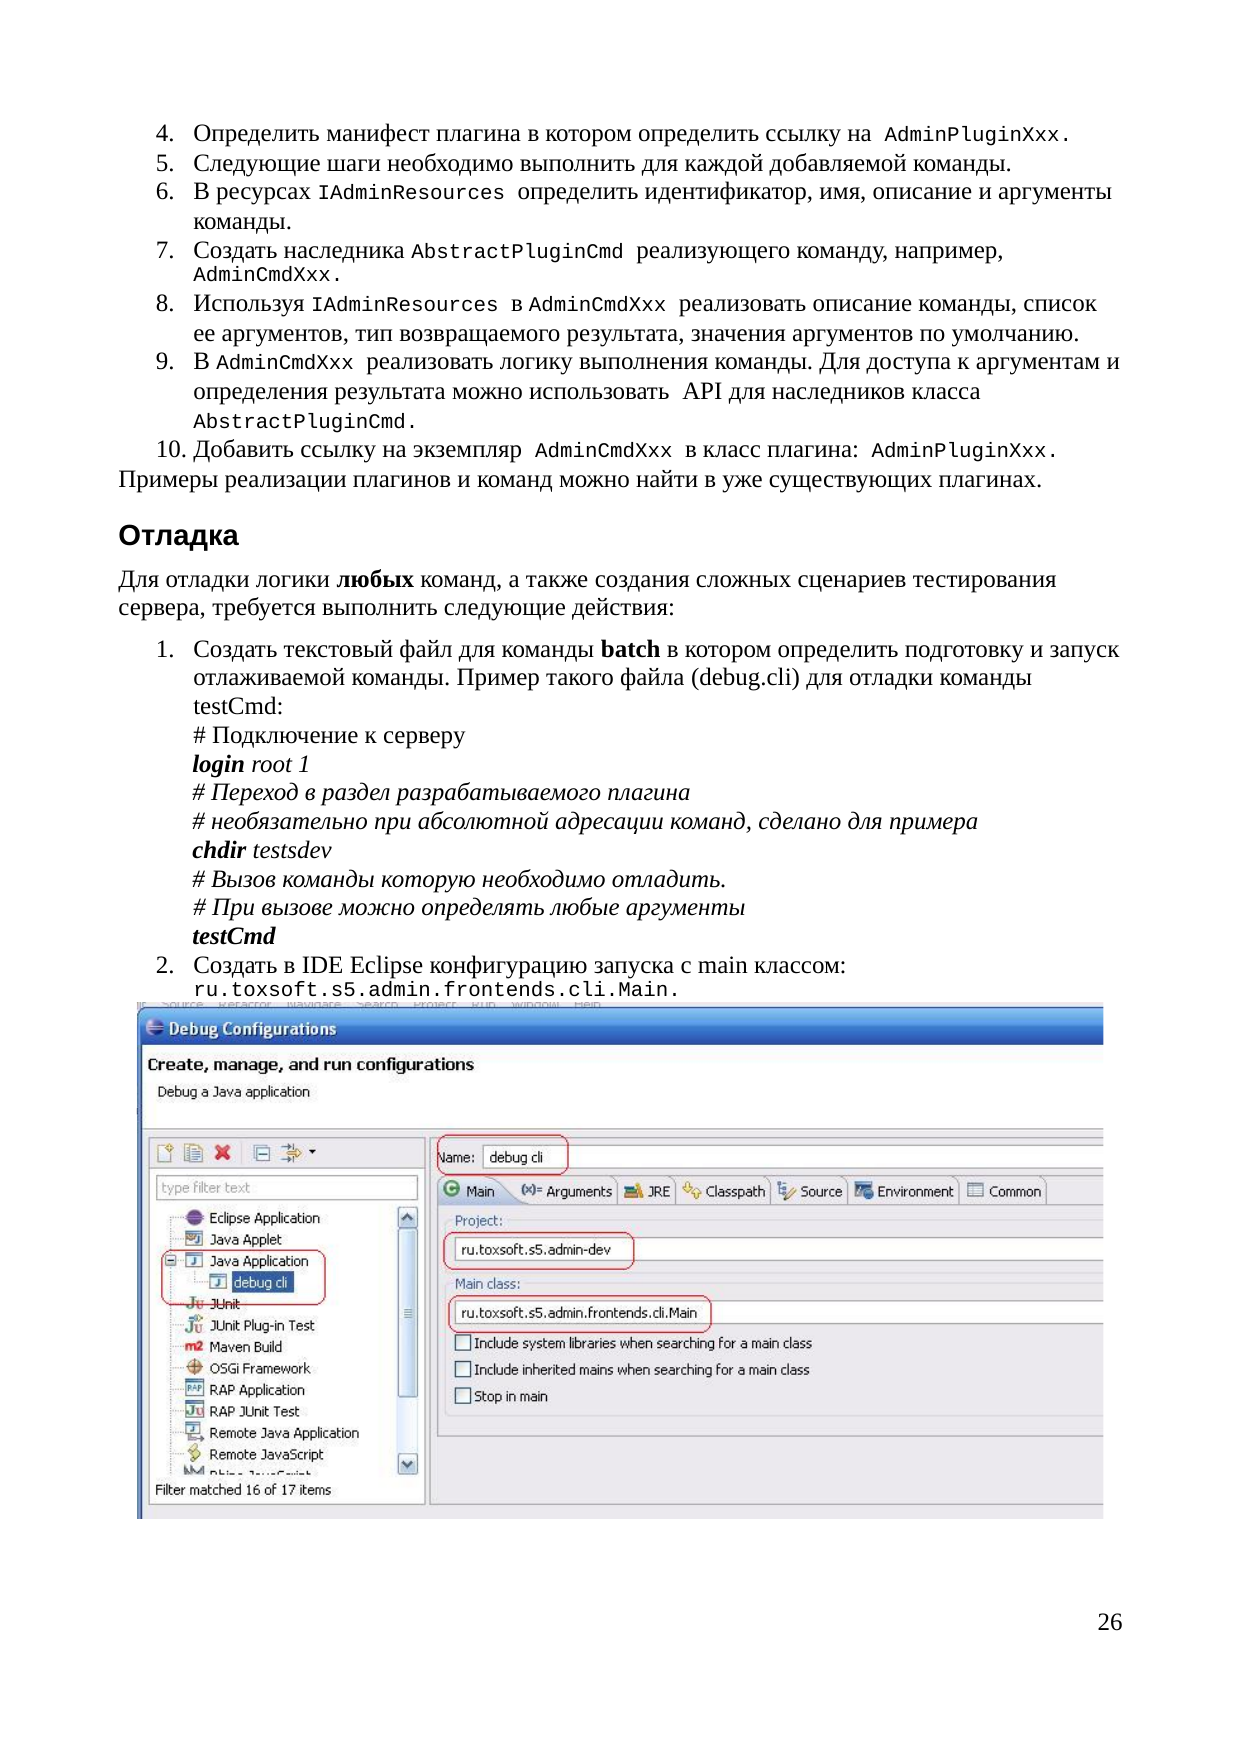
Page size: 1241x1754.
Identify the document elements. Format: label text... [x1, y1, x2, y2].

text # Вызов команды которую необходимо отладить. [118, 864, 1122, 892]
picture [136, 1002, 1104, 1519]
text # необязательно при абсолютной адресации команд, сделано для примера [118, 806, 1122, 835]
list Создать в IDE Eclipse конфигурацию запуска с main классом: ru.toxsoft.s5.admin.frontends.cli.Main. [156, 950, 1122, 1002]
text chdir testsdev [118, 835, 1122, 864]
list Добавить ссылку на экземпляр AdminCmdXxx в класс плагина: AdminPluginXxx. [156, 434, 1122, 464]
list Используя IAdminResources в AdminCmdXxx реализовать описание команды, список ее аргументов, тип возвращаемого результата, значения аргументов по умолчанию. [156, 288, 1122, 346]
text Примеры реализации плагинов и команд можно найти в уже существующих плагинах. [118, 464, 1122, 493]
text testCmd [118, 921, 1122, 950]
text # При вызове можно определять любые аргументы [118, 892, 1122, 921]
list Определить манифест плагина в котором определить ссылку на AdminPluginXxx. [156, 118, 1122, 148]
list Создать текстовый файл для команды batch в котором определить подготовку и запуск отлаживаемой команды. Пример такого файла (debug.cli) для отладки команды testCmd: [156, 634, 1122, 720]
list Следующие шаги необходимо выполнить для каждой добавляемой команды. [156, 148, 1122, 176]
list В AdminCmdXxx реализовать логику выполнения команды. Для доступа к аргументам и определения результата можно использовать API для наследников класса AbstractPluginCmd. [156, 346, 1122, 434]
list # Подключение к серверу [156, 720, 1122, 749]
list В ресурсах IAdminResources определить идентификатор, имя, описание и аргументы команды. [156, 176, 1122, 235]
list Создать наследника AbstractPluginCmd реализующего команду, например, AdminCmdXxx. [156, 235, 1122, 288]
subtitle Отладка [118, 518, 1122, 551]
text Для отладки логики любых команд, а также создания сложных сценариев тестирования сервера, требуется выполнить следующие действия: [118, 564, 1122, 621]
text # Переход в раздел разрабатываемого плагина [118, 777, 1122, 806]
text login root 1 [118, 749, 1122, 777]
